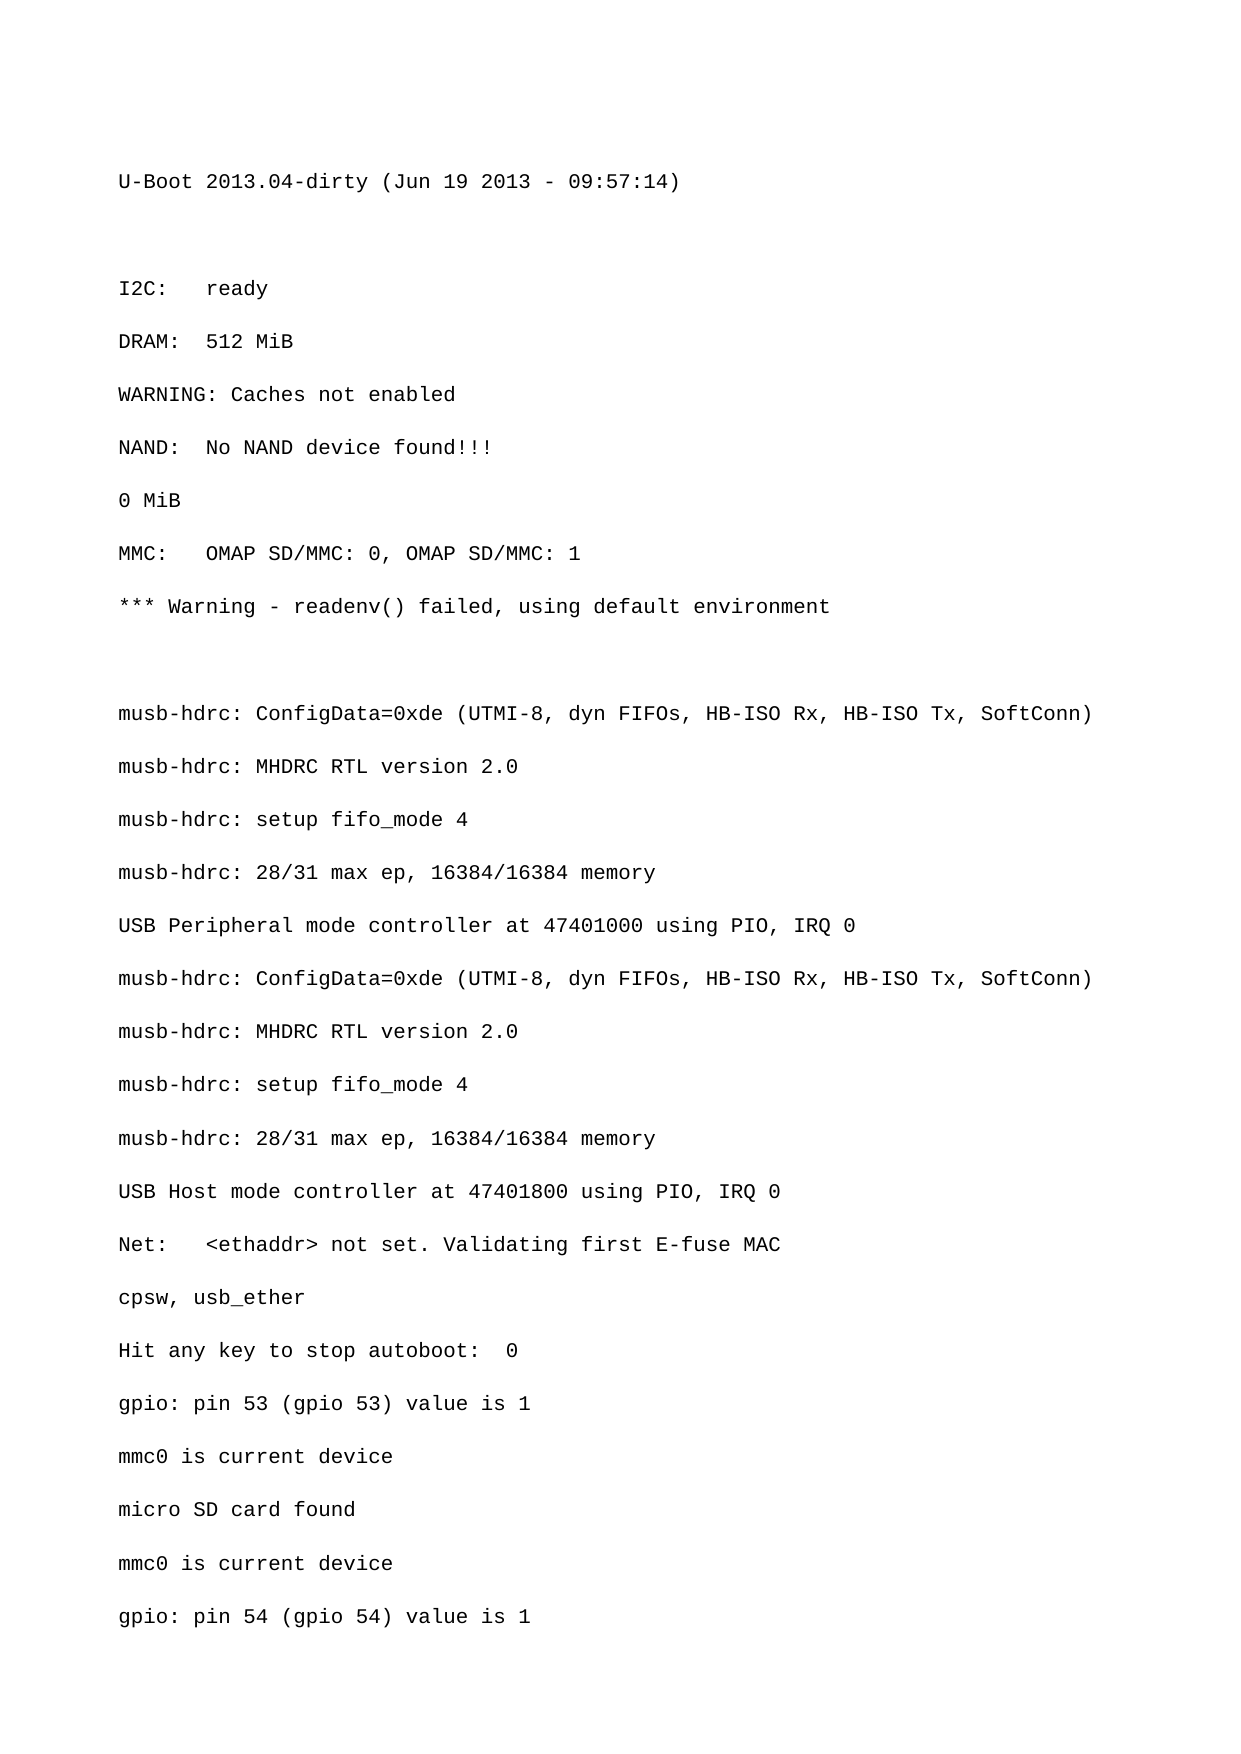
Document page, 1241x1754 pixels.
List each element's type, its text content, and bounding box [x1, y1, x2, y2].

text musb-hdrc: ConfigData=0xde (UTMI-8, dyn FIFOs, HB-ISO Rx, HB-ISO Tx, SoftConn) [118, 968, 1122, 992]
text musb-hdrc: setup fifo_mode 4 [118, 1074, 1122, 1098]
text Hit any key to stop autoboot: 0 [118, 1340, 1122, 1364]
text DRAM: 512 MiB [118, 331, 1122, 354]
text USB Host mode controller at 47401800 using PIO, IRQ 0 [118, 1181, 1122, 1204]
text musb-hdrc: setup fifo_mode 4 [118, 809, 1122, 832]
text NAND: No NAND device found!!! [118, 437, 1122, 461]
text gpio: pin 53 (gpio 53) value is 1 [118, 1393, 1122, 1417]
text WARNING: Caches not enabled [118, 384, 1122, 407]
text MMC: OMAP SD/MMC: 0, OMAP SD/MMC: 1 [118, 543, 1122, 567]
text gpio: pin 54 (gpio 54) value is 1 [118, 1606, 1122, 1629]
text musb-hdrc: ConfigData=0xde (UTMI-8, dyn FIFOs, HB-ISO Rx, HB-ISO Tx, SoftConn) [118, 702, 1122, 726]
text *** Warning - readenv() failed, using default environment [118, 596, 1122, 620]
text musb-hdrc: 28/31 max ep, 16384/16384 memory [118, 862, 1122, 886]
text mmc0 is current device [118, 1552, 1122, 1576]
text musb-hdrc: MHDRC RTL version 2.0 [118, 756, 1122, 779]
text USB Peripheral mode controller at 47401000 using PIO, IRQ 0 [118, 915, 1122, 939]
text micro SD card found [118, 1499, 1122, 1523]
text mmc0 is current device [118, 1446, 1122, 1470]
text musb-hdrc: 28/31 max ep, 16384/16384 memory [118, 1127, 1122, 1151]
text cpsw, usb_ether [118, 1287, 1122, 1311]
text 0 MiB [118, 490, 1122, 514]
text Net: <ethaddr> not set. Validating first E-fuse MAC [118, 1234, 1122, 1257]
text U-Boot 2013.04-dirty (Jun 19 2013 - 09:57:14) [118, 171, 1122, 195]
text I2C: ready [118, 277, 1122, 301]
text musb-hdrc: MHDRC RTL version 2.0 [118, 1021, 1122, 1045]
